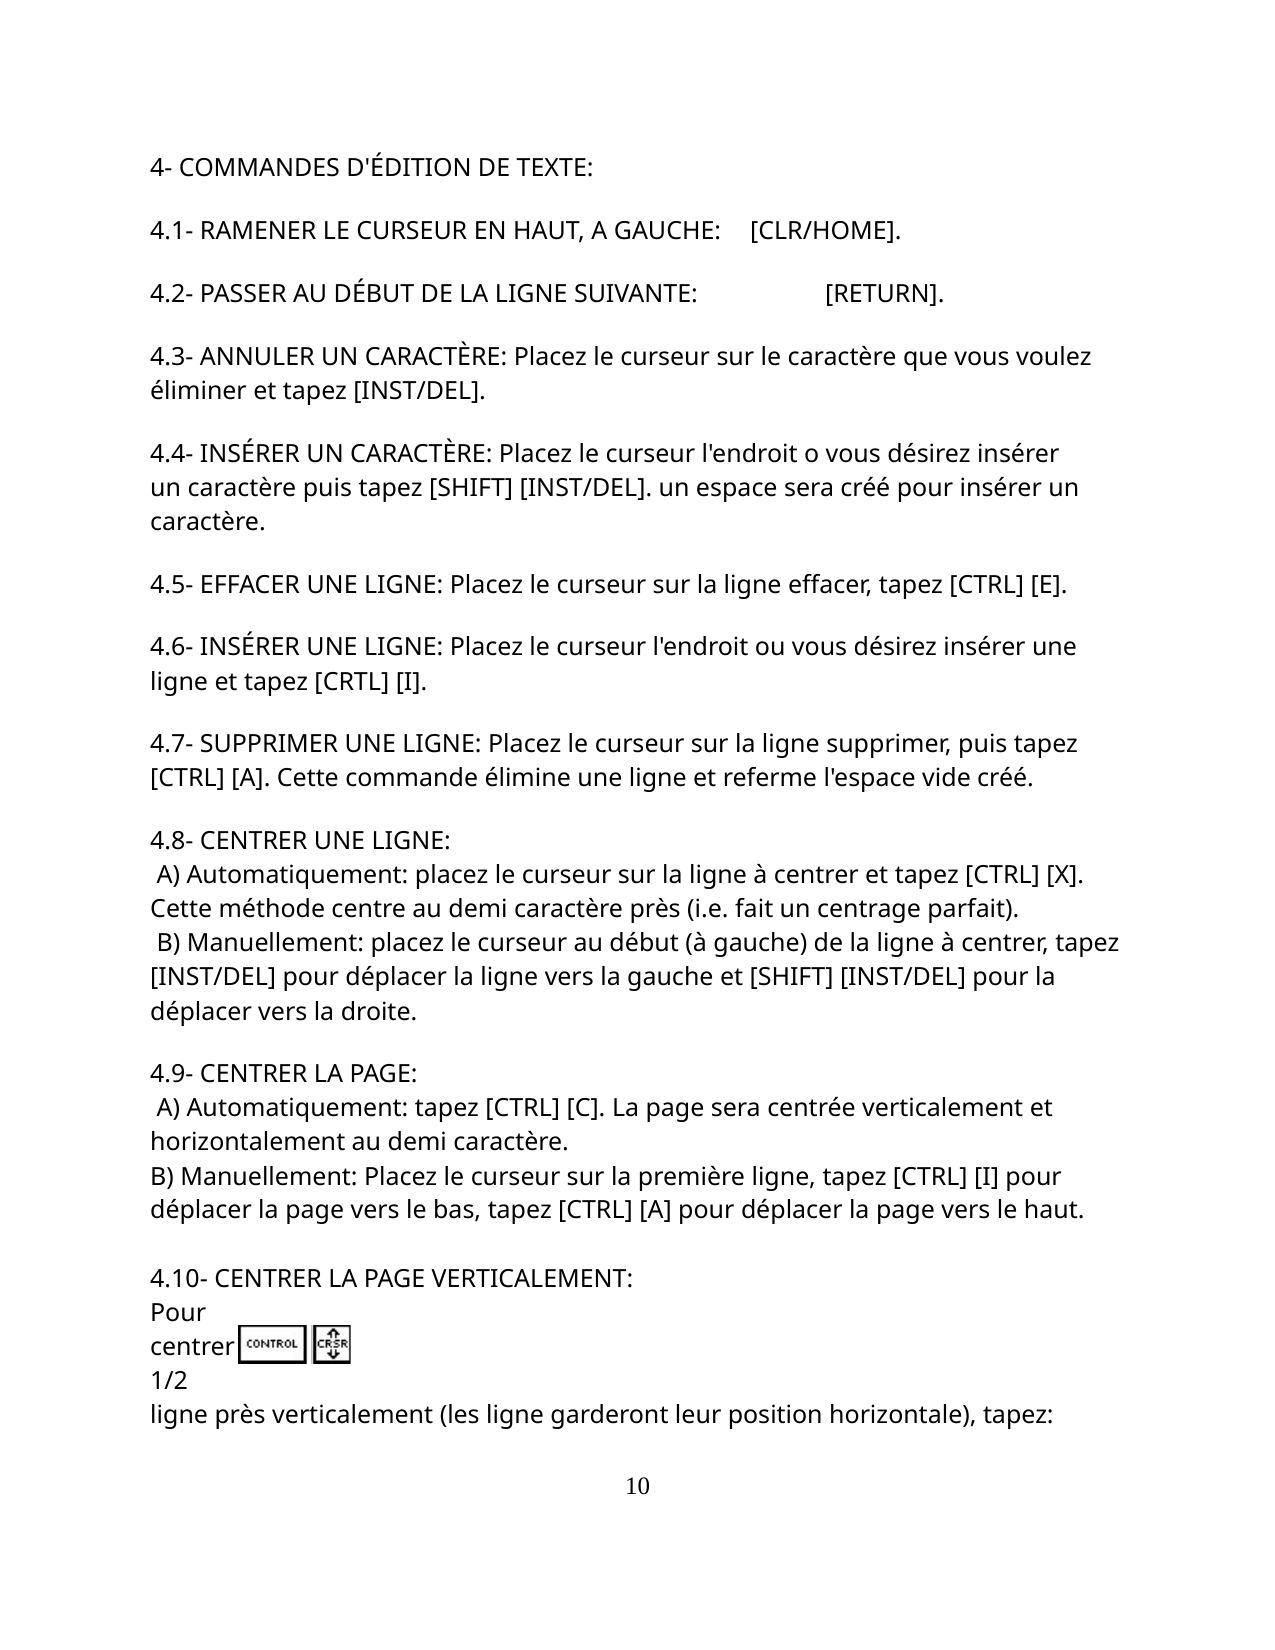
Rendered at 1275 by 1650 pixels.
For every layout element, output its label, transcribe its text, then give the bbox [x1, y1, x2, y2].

text 4.3- ANNULER UN CARACTÈRE: Placez le curseur sur le caractère que vous voulez [150, 338, 1125, 372]
text 4.8- CENTRER UNE LIGNE: [150, 823, 1125, 857]
text [CTRL] [A]. Cette commande élimine une ligne et referme l'espace vide créé. [150, 760, 1125, 794]
text 4.10- CENTRER LA PAGE VERTICALEMENT: [150, 1260, 1125, 1294]
text 4.5- EFFACER UNE LIGNE: Placez le curseur sur la ligne effacer, tapez [CTRL] [E]. [150, 566, 1125, 600]
text A) Automatiquement: tapez [CTRL] [C]. La page sera centrée verticalement et horizontalement au demi caractère. [150, 1090, 1125, 1158]
text 4.7- SUPPRIMER UNE LIGNE: Placez le curseur sur la ligne supprimer, puis tapez [150, 726, 1125, 760]
text Pour centrer 1/2 ligne près verticalement (les ligne garderont leur position horizontale), tapez: [150, 1294, 1125, 1431]
text A) Automatiquement: placez le curseur sur la ligne à centrer et tapez [CTRL] [X]. Cette méthode centre au demi caractère près (i.e. fait un centrage parfait). [150, 857, 1125, 925]
text 4.9- CENTRER LA PAGE: [150, 1056, 1125, 1090]
text éliminer et tapez [INST/DEL]. [150, 372, 1125, 407]
picture [238, 1325, 351, 1364]
text 4.2- PASSER AU DÉBUT DE LA LIGNE SUIVANTE: [RETURN]. [150, 276, 1125, 310]
text 4.4- INSÉRER UN CARACTÈRE: Placez le curseur l'endroit o vous désirez insérer [150, 435, 1125, 469]
text 4.1- RAMENER LE CURSEUR EN HAUT, A GAUCHE: [CLR/HOME]. [150, 213, 1125, 247]
text B) Manuellement: Placez le curseur sur la première ligne, tapez [CTRL] [I] pour déplacer la page vers le bas, tapez [CTRL] [A] pour déplacer la page vers le haut. [150, 1158, 1125, 1226]
text un caractère puis tapez [SHIFT] [INST/DEL]. un espace sera créé pour insérer un caractère. [150, 469, 1125, 537]
text 4.6- INSÉRER UNE LIGNE: Placez le curseur l'endroit ou vous désirez insérer une ligne et tapez [CRTL] [I]. [150, 629, 1125, 697]
text 4- COMMANDES D'ÉDITION DE TEXTE: [150, 150, 1125, 184]
text B) Manuellement: placez le curseur au début (à gauche) de la ligne à centrer, tapez [INST/DEL] pour déplacer la ligne vers la gauche et [SHIFT] [INST/DEL] pour la déplacer vers la droite. [150, 925, 1125, 1027]
